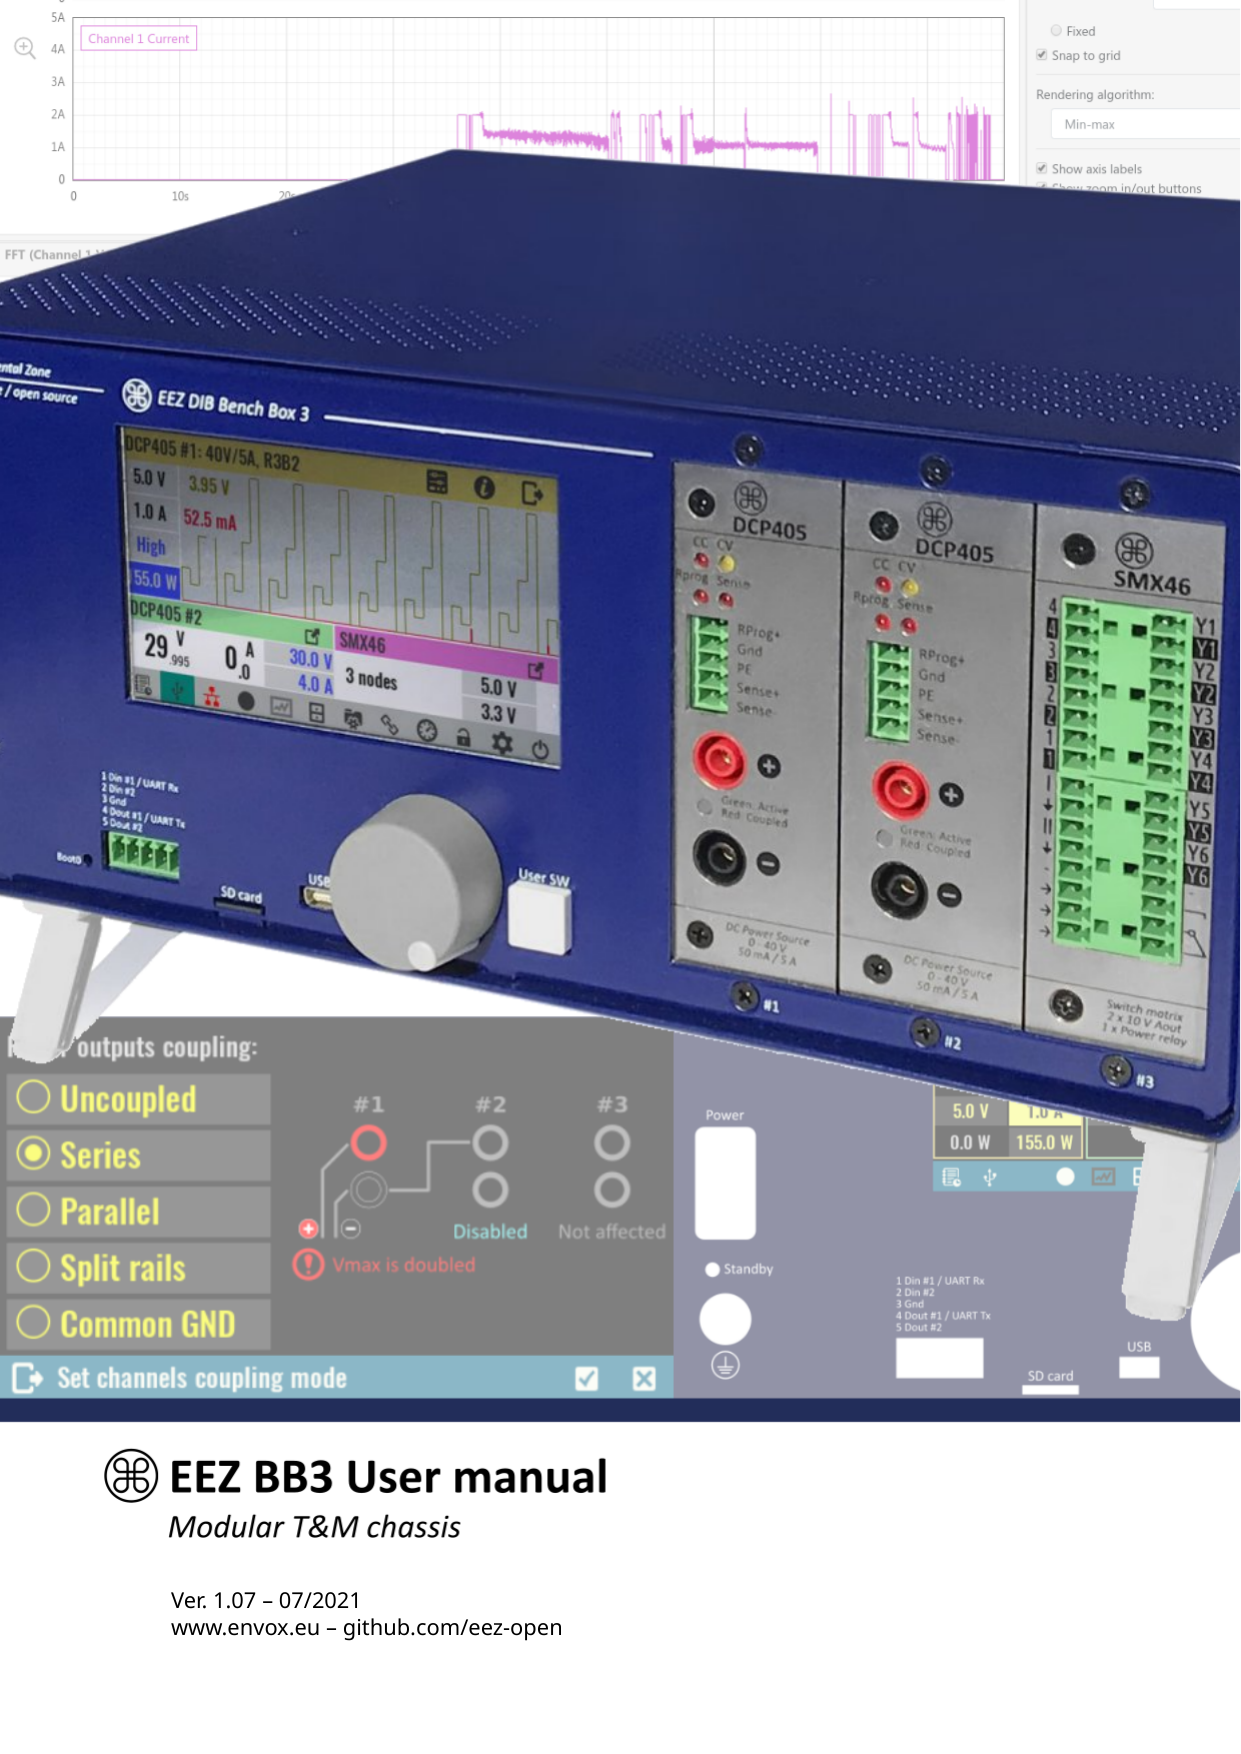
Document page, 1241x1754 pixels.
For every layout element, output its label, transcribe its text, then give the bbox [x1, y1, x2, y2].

table_header Ver. 1.07 – 07/2021 www.envox.eu – github.com/eez-open [165, 1582, 1240, 1646]
table_header [0, 1582, 165, 1646]
picture [0, 0, 1241, 1565]
